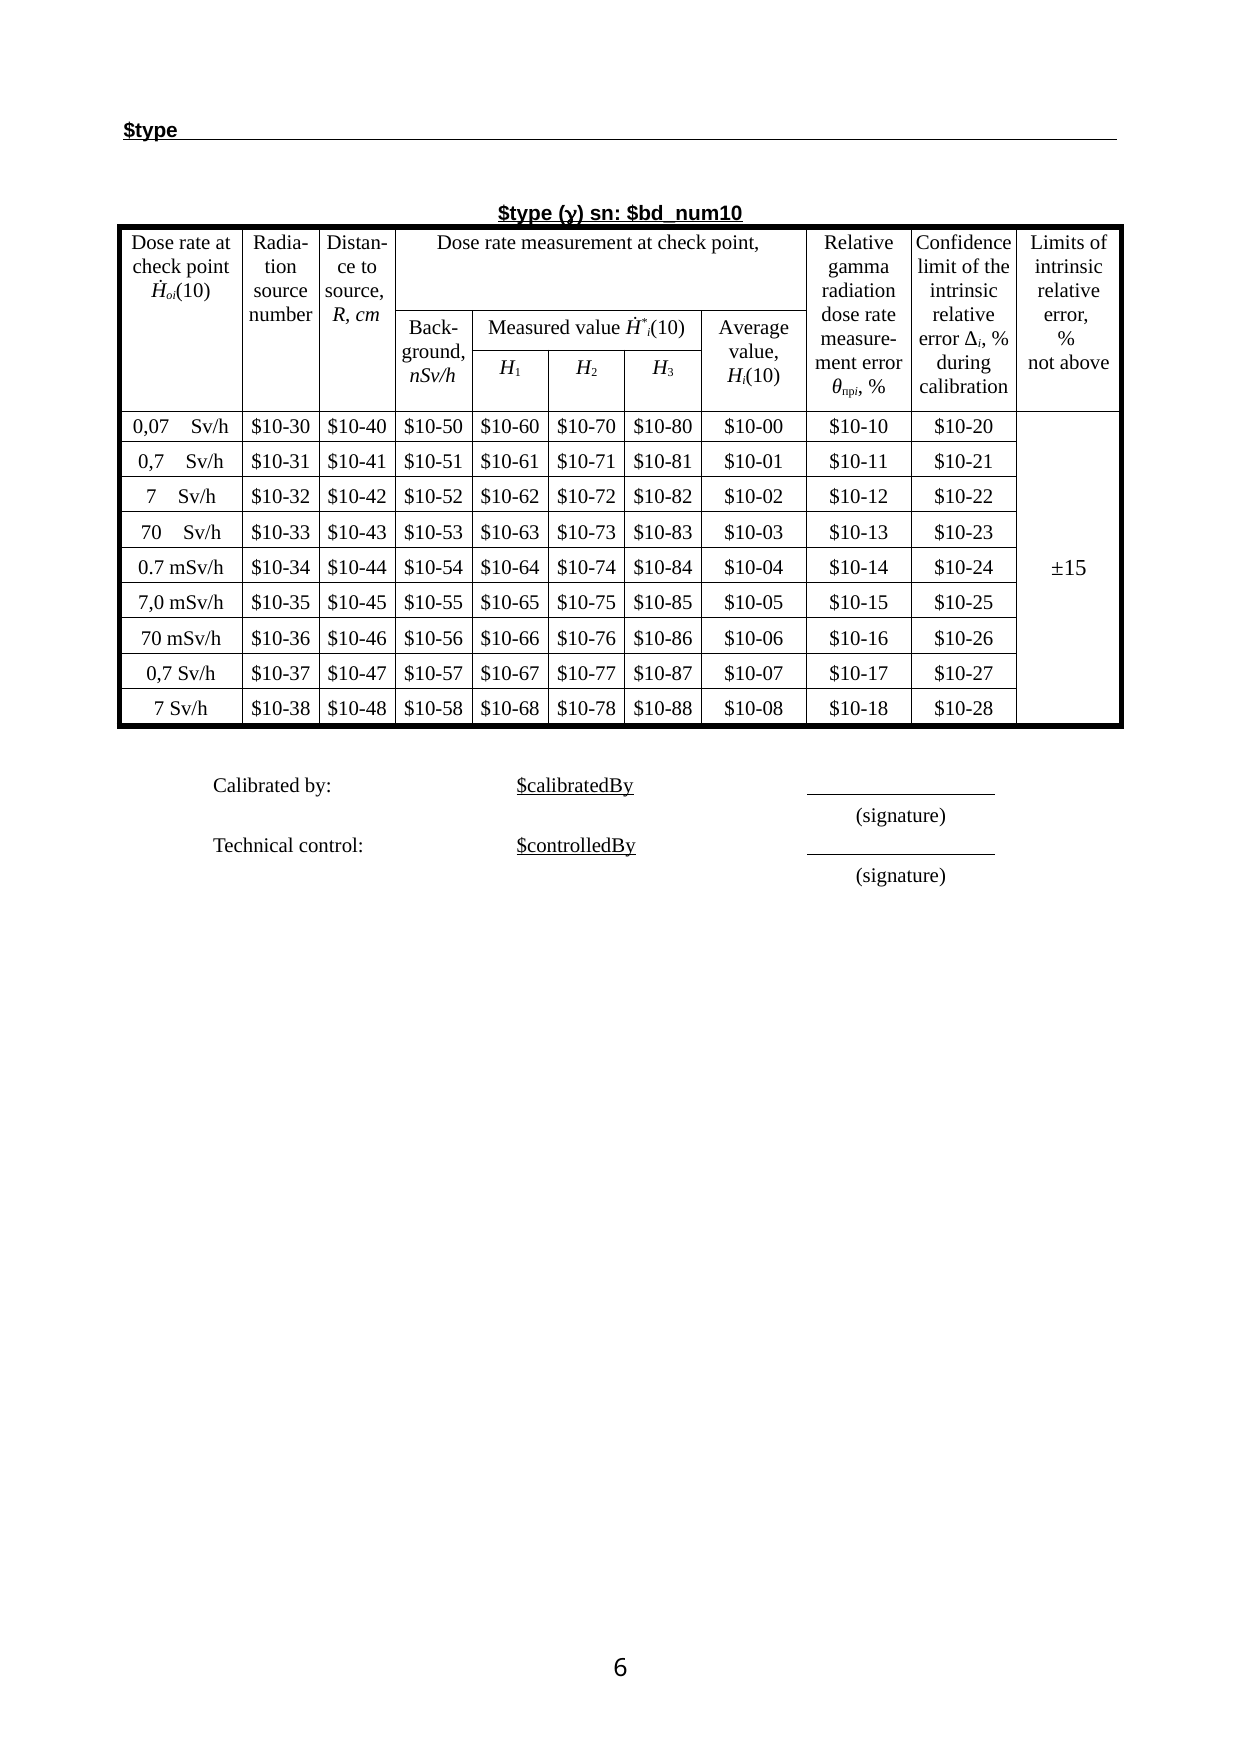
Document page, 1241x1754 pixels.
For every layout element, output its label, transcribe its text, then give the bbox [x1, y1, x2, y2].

table_cell $10-36 [243, 618, 319, 653]
table_cell 7 Sv/h [122, 477, 242, 511]
table_cell $10-63 [473, 512, 548, 547]
table_cell $10-14 [807, 548, 911, 582]
table_cell $10-05 [702, 583, 806, 617]
table_cell $10-23 [912, 512, 1016, 547]
table_cell $10-68 [473, 689, 548, 723]
table_cell $10-25 [912, 583, 1016, 617]
table_cell $10-10 [807, 412, 911, 441]
table_cell H1 [473, 351, 548, 411]
table_cell $10-84 [625, 548, 701, 582]
table_cell Measured value Ḣ*i(10) [473, 311, 701, 349]
table_cell $10-64 [473, 548, 548, 582]
table_header Calibrated by: [210, 770, 513, 800]
table_cell $10-62 [473, 477, 548, 511]
table_cell $10-08 [702, 689, 806, 723]
table_cell 7,0 mSv/h [122, 583, 242, 617]
table_cell $10-40 [320, 412, 395, 441]
table_cell $10-34 [243, 548, 319, 582]
table_cell Technical control: [210, 830, 513, 860]
table_cell Confidence limit of the intrinsic relative error Δi, % during calibration [912, 230, 1016, 411]
table_cell $10-07 [702, 654, 806, 688]
table_cell $10-85 [625, 583, 701, 617]
table_cell $10-57 [396, 654, 472, 688]
table_cell 0,07 Sv/h [122, 412, 242, 441]
table_cell $10-47 [320, 654, 395, 688]
table_cell $10-70 [549, 412, 624, 441]
table_cell [210, 860, 513, 890]
table_cell $10-75 [549, 583, 624, 617]
table_cell $controlledBy [514, 830, 771, 860]
table_cell $10-58 [396, 689, 472, 723]
table_cell Distan-ce to source, R, сm [320, 230, 395, 411]
table_cell H3 [625, 351, 701, 411]
table_cell $10-82 [625, 477, 701, 511]
table_cell $10-13 [807, 512, 911, 547]
table_cell $10-48 [320, 689, 395, 723]
table_cell $10-72 [549, 477, 624, 511]
table_cell 0,7 Sv/h [122, 442, 242, 476]
table_cell $10-17 [807, 654, 911, 688]
table_cell $10-44 [320, 548, 395, 582]
table_header $calibratedBy [514, 770, 771, 800]
table_cell $10-30 [243, 412, 319, 441]
table_cell $10-33 [243, 512, 319, 547]
table_cell Dose rate measurement at check point, [396, 230, 806, 310]
table_cell H2 [549, 351, 624, 411]
table_cell $10-46 [320, 618, 395, 653]
table_cell [514, 800, 771, 830]
table_cell $10-35 [243, 583, 319, 617]
table_cell Back-ground, nSv/h [396, 311, 472, 411]
table_cell 70 Sv/h [122, 512, 242, 547]
table_cell $10-21 [912, 442, 1016, 476]
table_cell $10-01 [702, 442, 806, 476]
table_cell $10-22 [912, 477, 1016, 511]
table_cell $10-42 [320, 477, 395, 511]
table_cell $10-88 [625, 689, 701, 723]
table_cell $10-67 [473, 654, 548, 688]
table_cell $10-74 [549, 548, 624, 582]
table_cell $10-15 [807, 583, 911, 617]
table_cell $10-65 [473, 583, 548, 617]
table_cell $10-38 [243, 689, 319, 723]
table_cell Relative gamma radiation dose rate measure-ment error θпрi, % [807, 230, 911, 411]
table_cell [210, 800, 513, 830]
table_cell $10-45 [320, 583, 395, 617]
table_cell (signature) [771, 860, 1030, 890]
table_cell $10-18 [807, 689, 911, 723]
table_cell $10-16 [807, 618, 911, 653]
table_cell $10-11 [807, 442, 911, 476]
table_cell $10-60 [473, 412, 548, 441]
table_cell $10-43 [320, 512, 395, 547]
table_cell $10-32 [243, 477, 319, 511]
table_cell $10-86 [625, 618, 701, 653]
table_cell $10-00 [702, 412, 806, 441]
table_cell 0,7 Sv/h [122, 654, 242, 688]
table_cell $10-20 [912, 412, 1016, 441]
table_cell $10-80 [625, 412, 701, 441]
table_cell $10-87 [625, 654, 701, 688]
table_cell $10-76 [549, 618, 624, 653]
table_cell $10-41 [320, 442, 395, 476]
table_cell $10-66 [473, 618, 548, 653]
table_cell 70 mSv/h [122, 618, 242, 653]
table_cell $10-26 [912, 618, 1016, 653]
table_cell (signature) [771, 800, 1030, 830]
table_cell $10-78 [549, 689, 624, 723]
table_cell $10-06 [702, 618, 806, 653]
table_cell $10-52 [396, 477, 472, 511]
table_cell Dose rate at check point Ḣoi(10) [122, 230, 242, 411]
table_cell ±15 [1017, 412, 1119, 723]
table_cell 7 Sv/h [122, 689, 242, 723]
table_cell $10-04 [702, 548, 806, 582]
table_cell $10-77 [549, 654, 624, 688]
table_cell $10-73 [549, 512, 624, 547]
table_header [771, 770, 1030, 800]
table_cell $10-55 [396, 583, 472, 617]
table_cell $10-56 [396, 618, 472, 653]
table_cell $10-61 [473, 442, 548, 476]
table_cell $10-71 [549, 442, 624, 476]
table_cell $10-81 [625, 442, 701, 476]
table_cell $10-03 [702, 512, 806, 547]
table_cell $10-12 [807, 477, 911, 511]
table_cell $10-51 [396, 442, 472, 476]
table_cell $10-28 [912, 689, 1016, 723]
table_cell $10-53 [396, 512, 472, 547]
table_cell Average value, Hi(10) [702, 311, 806, 411]
table_header $type () sn: $bd_num10 [119, 179, 1121, 224]
table_cell $10-02 [702, 477, 806, 511]
table_cell [514, 860, 771, 890]
table_cell Radia-tion source number [243, 230, 319, 411]
table_cell $10-24 [912, 548, 1016, 582]
table_cell $10-50 [396, 412, 472, 441]
table_cell [771, 830, 1030, 860]
table_cell 0.7 mSv/h [122, 548, 242, 582]
table_cell $10-54 [396, 548, 472, 582]
table_cell $10-83 [625, 512, 701, 547]
table_cell $10-27 [912, 654, 1016, 688]
table_cell $10-37 [243, 654, 319, 688]
table_cell Limits of intrinsic relative error, % not above [1017, 230, 1119, 411]
table_cell $10-31 [243, 442, 319, 476]
